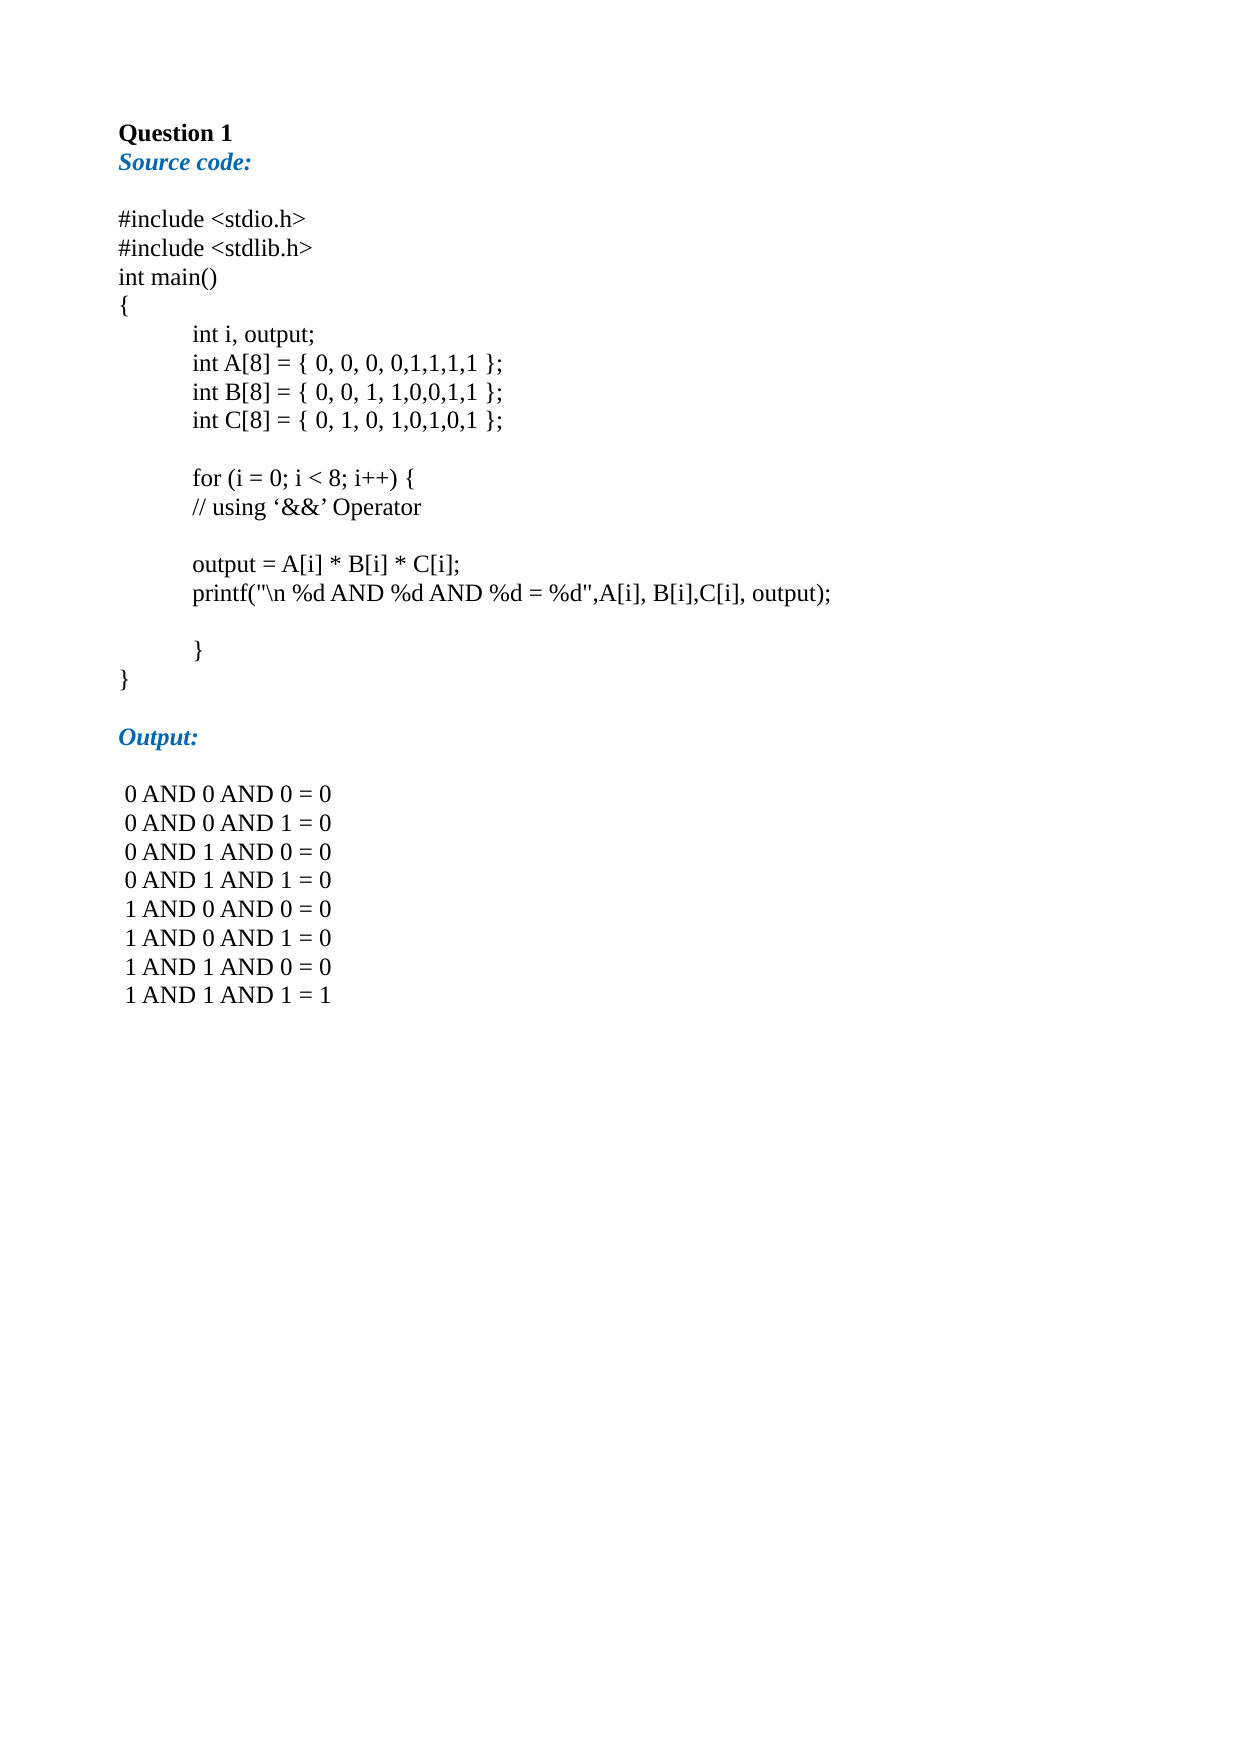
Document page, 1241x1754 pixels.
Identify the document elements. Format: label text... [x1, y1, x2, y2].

text { [118, 291, 1122, 319]
text 0 AND 0 AND 1 = 0 [118, 808, 1122, 837]
text } [118, 664, 1122, 693]
text 1 AND 1 AND 1 = 1 [118, 981, 1122, 1009]
text output = A[i] * B[i] * C[i]; [118, 549, 1122, 578]
text } [118, 636, 1122, 664]
text int B[8] = { 0, 0, 1, 1,0,0,1,1 }; [118, 377, 1122, 406]
text int i, output; [118, 319, 1122, 348]
text int main() [118, 262, 1122, 291]
text Output: [118, 722, 1122, 751]
text #include <stdio.h> [118, 204, 1122, 233]
text 1 AND 1 AND 0 = 0 [118, 952, 1122, 981]
text #include <stdlib.h> [118, 233, 1122, 262]
text for (i = 0; i < 8; i++) { [118, 463, 1122, 492]
text Question 1 [118, 118, 1122, 147]
text // using ‘&&’ Operator [118, 492, 1122, 521]
text 1 AND 0 AND 0 = 0 [118, 894, 1122, 923]
text printf("\n %d AND %d AND %d = %d",A[i], B[i],C[i], output); [118, 578, 1122, 607]
text Source code: [118, 147, 1122, 176]
text int C[8] = { 0, 1, 0, 1,0,1,0,1 }; [118, 406, 1122, 434]
text 1 AND 0 AND 1 = 0 [118, 923, 1122, 952]
text 0 AND 0 AND 0 = 0 [118, 779, 1122, 808]
text int A[8] = { 0, 0, 0, 0,1,1,1,1 }; [118, 348, 1122, 377]
text 0 AND 1 AND 1 = 0 [118, 866, 1122, 894]
text 0 AND 1 AND 0 = 0 [118, 837, 1122, 866]
